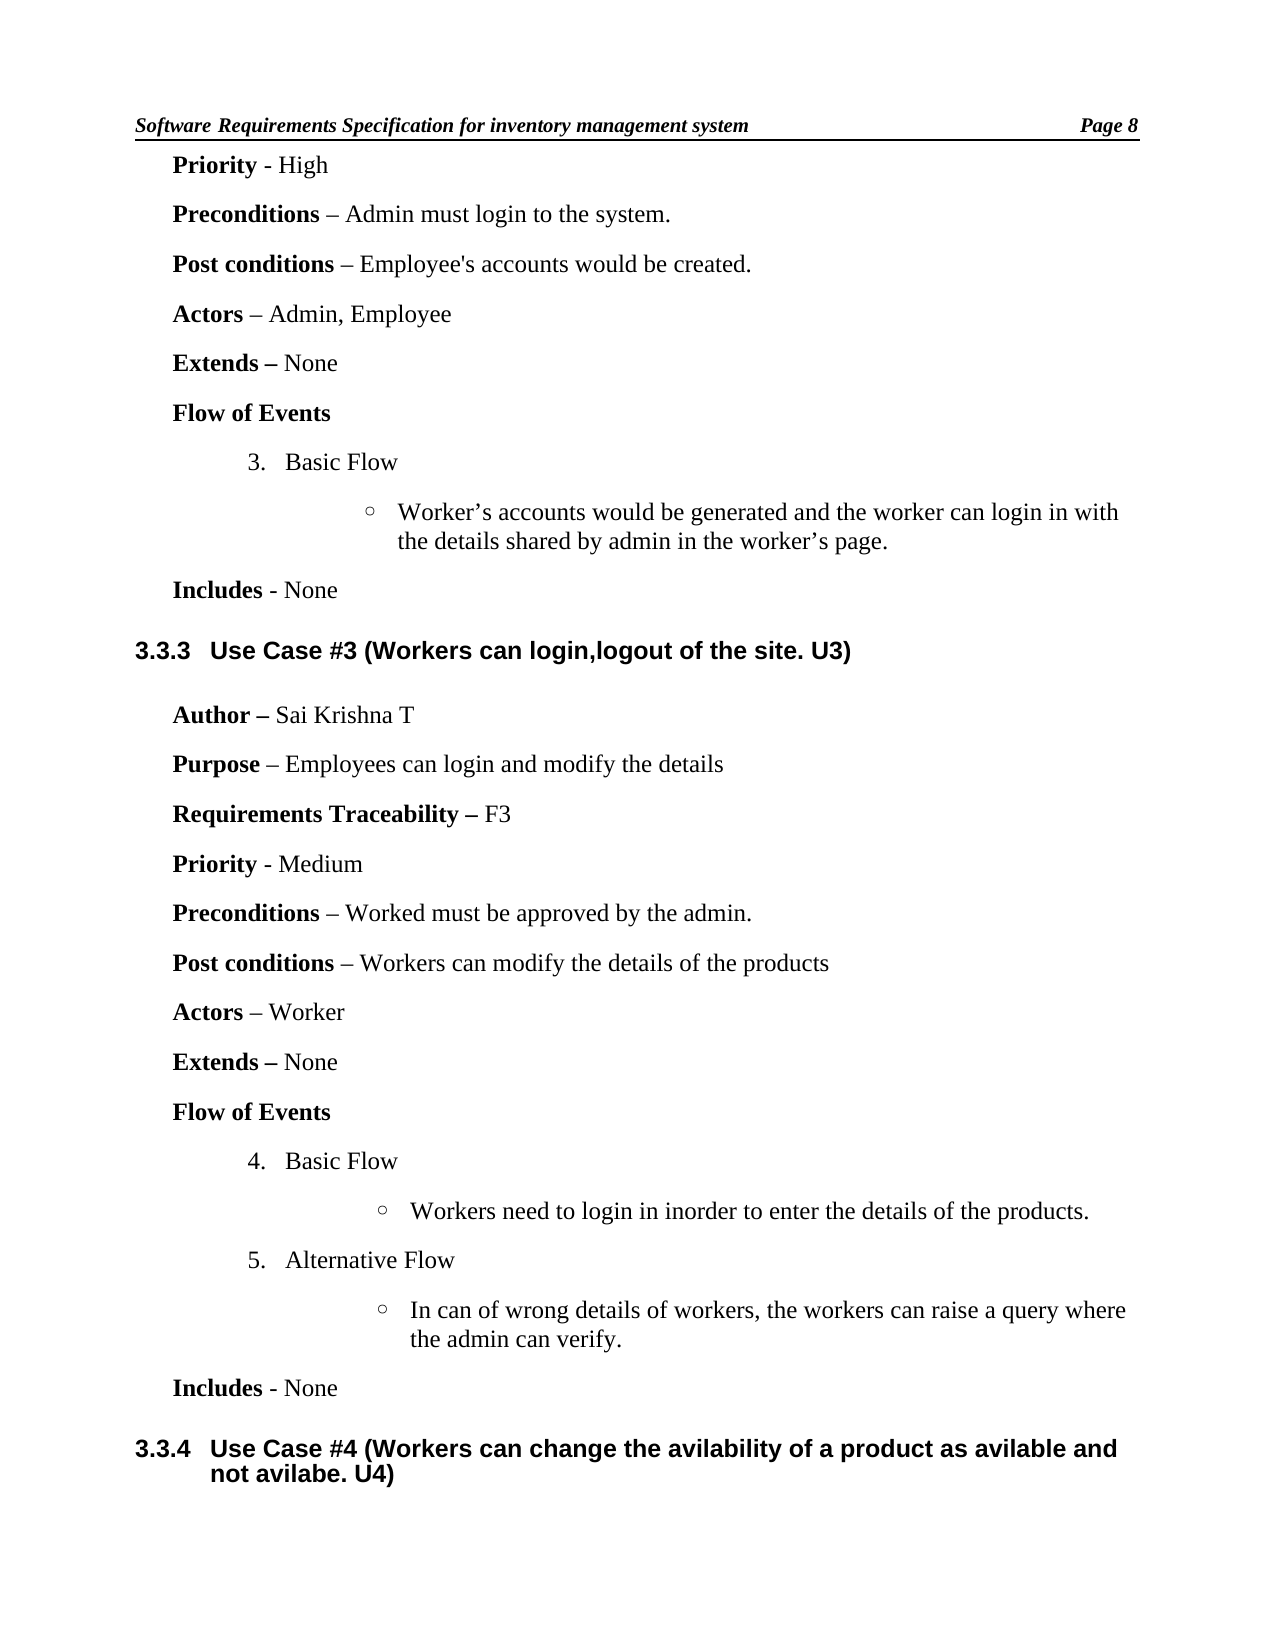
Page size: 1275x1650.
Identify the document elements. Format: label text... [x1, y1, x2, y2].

subtitle Use Case #4 (Workers can change the avilability of a product as avilable and not avilabe. U4) [135, 1437, 1140, 1487]
text Extends – None [172, 1047, 1140, 1076]
list In can of wrong details of workers, the workers can raise a query where the admin can verify. [372, 1295, 1140, 1352]
list Workers need to login in inorder to enter the details of the products. [372, 1196, 1140, 1224]
text Actors – Worker [172, 997, 1140, 1026]
text Includes - None [172, 575, 1140, 604]
subtitle Use Case #3 (Workers can login,logout of the site. U3) [135, 639, 1140, 664]
text Priority - High [172, 150, 1140, 179]
text Author – Sai Krishna T [172, 700, 1140, 729]
text Requirements Traceability – F3 [172, 799, 1140, 828]
text Flow of Events [172, 1097, 1140, 1125]
list Worker’s accounts would be generated and the worker can login in with the details shared by admin in the worker’s page. [360, 497, 1140, 554]
text Post conditions – Employee's accounts would be created. [172, 249, 1140, 278]
text Preconditions – Worked must be approved by the admin. [172, 898, 1140, 927]
list Basic Flow [247, 447, 1140, 476]
text Purpose – Employees can login and modify the details [172, 749, 1140, 778]
text Priority - Medium [172, 849, 1140, 877]
list Basic Flow [247, 1146, 1140, 1175]
text Actors – Admin, Employee [172, 299, 1140, 327]
text Post conditions – Workers can modify the details of the products [172, 948, 1140, 977]
list Alternative Flow [247, 1245, 1140, 1274]
text Extends – None [172, 348, 1140, 377]
text Flow of Events [172, 398, 1140, 427]
text Includes - None [172, 1373, 1140, 1402]
text Preconditions – Admin must login to the system. [172, 199, 1140, 228]
